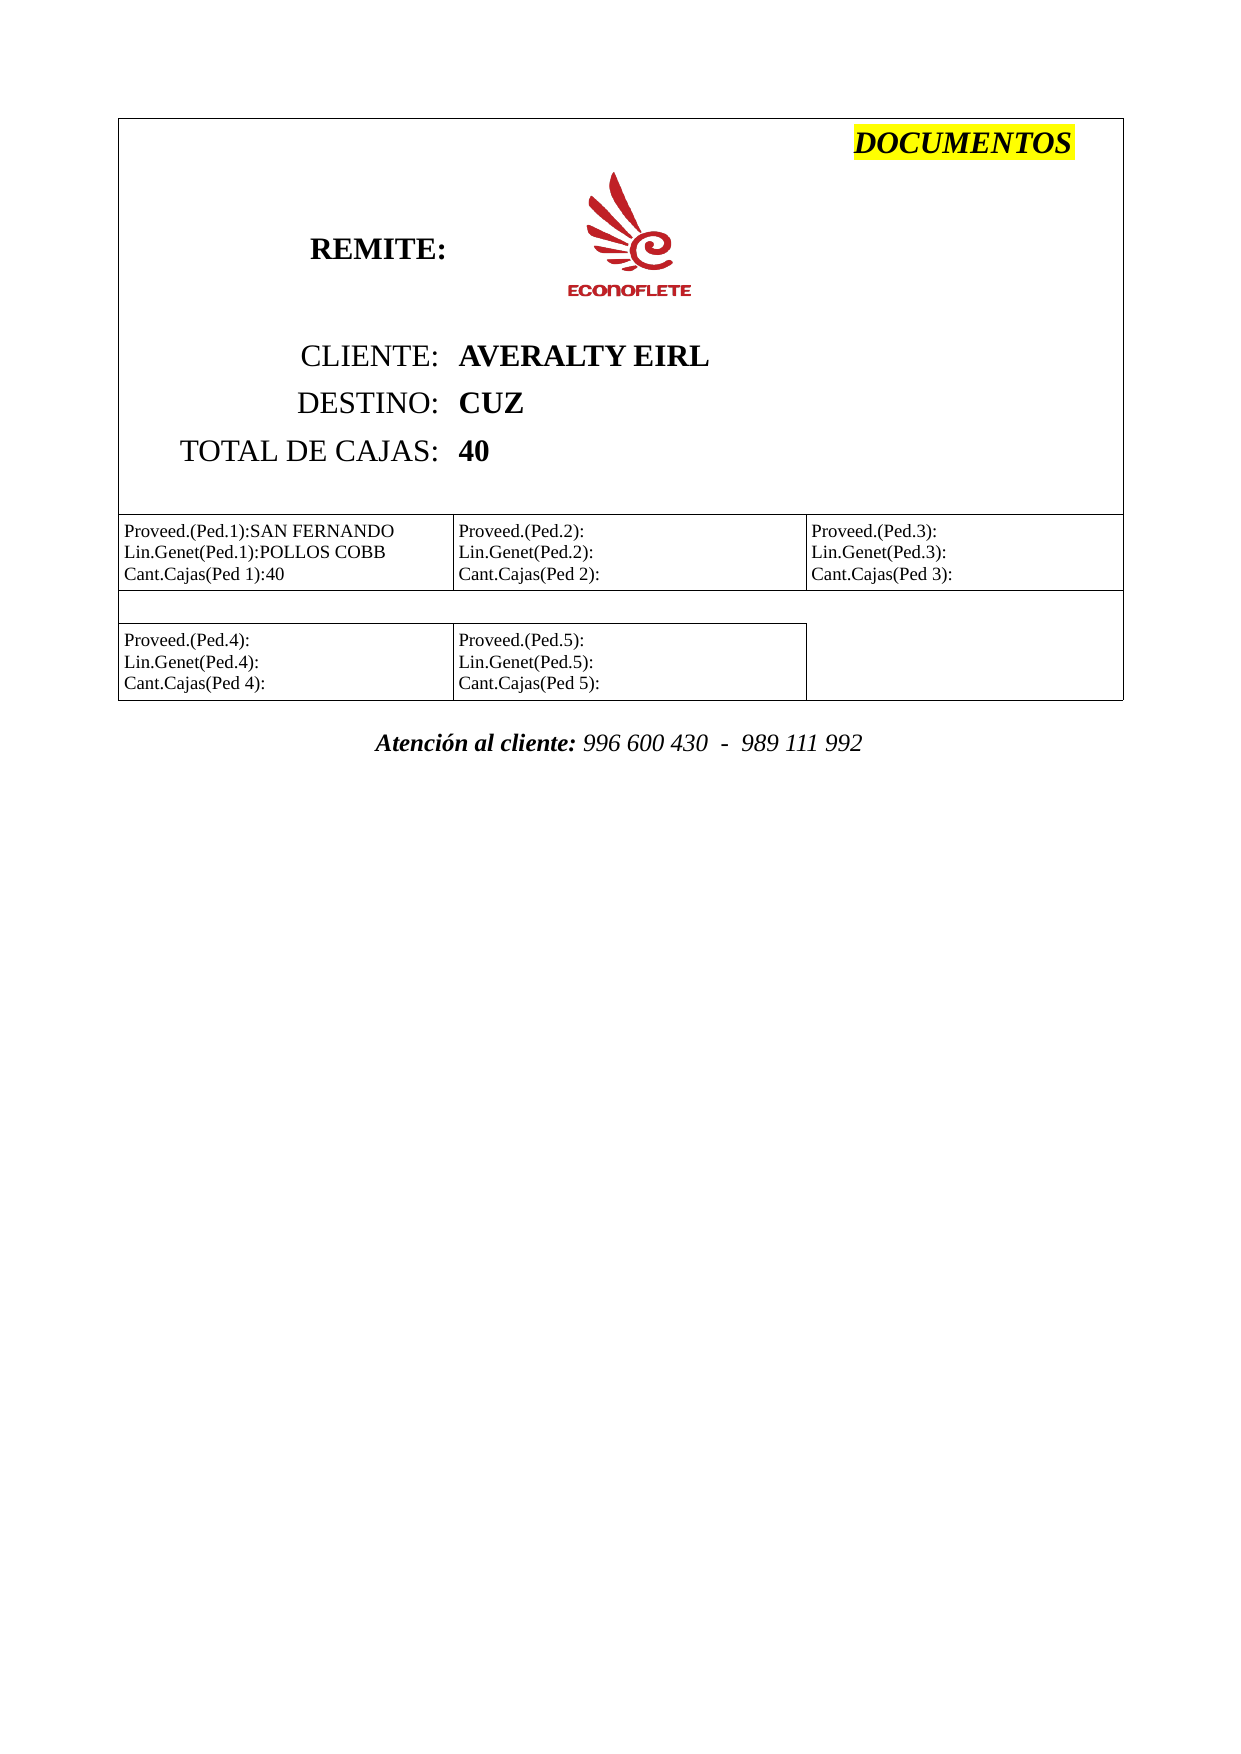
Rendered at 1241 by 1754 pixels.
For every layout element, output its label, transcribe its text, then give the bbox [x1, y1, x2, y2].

table_cell Proveed.(Ped.4): Lin.Genet(Ped.4): Cant.Cajas(Ped 4): [119, 624, 453, 699]
table_cell [453, 591, 806, 623]
table_cell Proveed.(Ped.5): Lin.Genet(Ped.5): Cant.Cajas(Ped 5): [454, 624, 806, 699]
table_cell [806, 379, 1123, 426]
table_cell CLIENTE: [119, 332, 453, 379]
table_cell [119, 474, 453, 514]
table_cell Proveed.(Ped.3): Lin.Genet(Ped.3): Cant.Cajas(Ped 3): [807, 515, 1123, 590]
table_cell [453, 166, 806, 332]
table_header [453, 119, 806, 166]
table_cell Proveed.(Ped.2): Lin.Genet(Ped.2): Cant.Cajas(Ped 2): [454, 515, 806, 590]
table_cell [806, 591, 1123, 623]
table_cell TOTAL DE CAJAS: [119, 426, 453, 474]
table_cell REMITE: [119, 166, 453, 332]
table_header [119, 119, 453, 166]
table_cell 40 [453, 426, 1123, 474]
table_cell DESTINO: [119, 379, 453, 426]
table_cell AVERALTY EIRL [453, 332, 1123, 379]
table_cell CUZ [453, 379, 806, 426]
table_cell [806, 166, 1123, 332]
table_cell [453, 474, 806, 514]
table_cell [806, 474, 1123, 514]
table_cell [807, 623, 1123, 699]
table_header DOCUMENTOS [806, 119, 1123, 166]
table_cell [119, 591, 453, 623]
table_cell Proveed.(Ped.1):SAN FERNANDO Lin.Genet(Ped.1):POLLOS COBB Cant.Cajas(Ped 1):40 [119, 515, 453, 590]
picture [552, 171, 707, 297]
text Atención al cliente: 996 600 430 - 989 111 992 [118, 728, 1122, 757]
